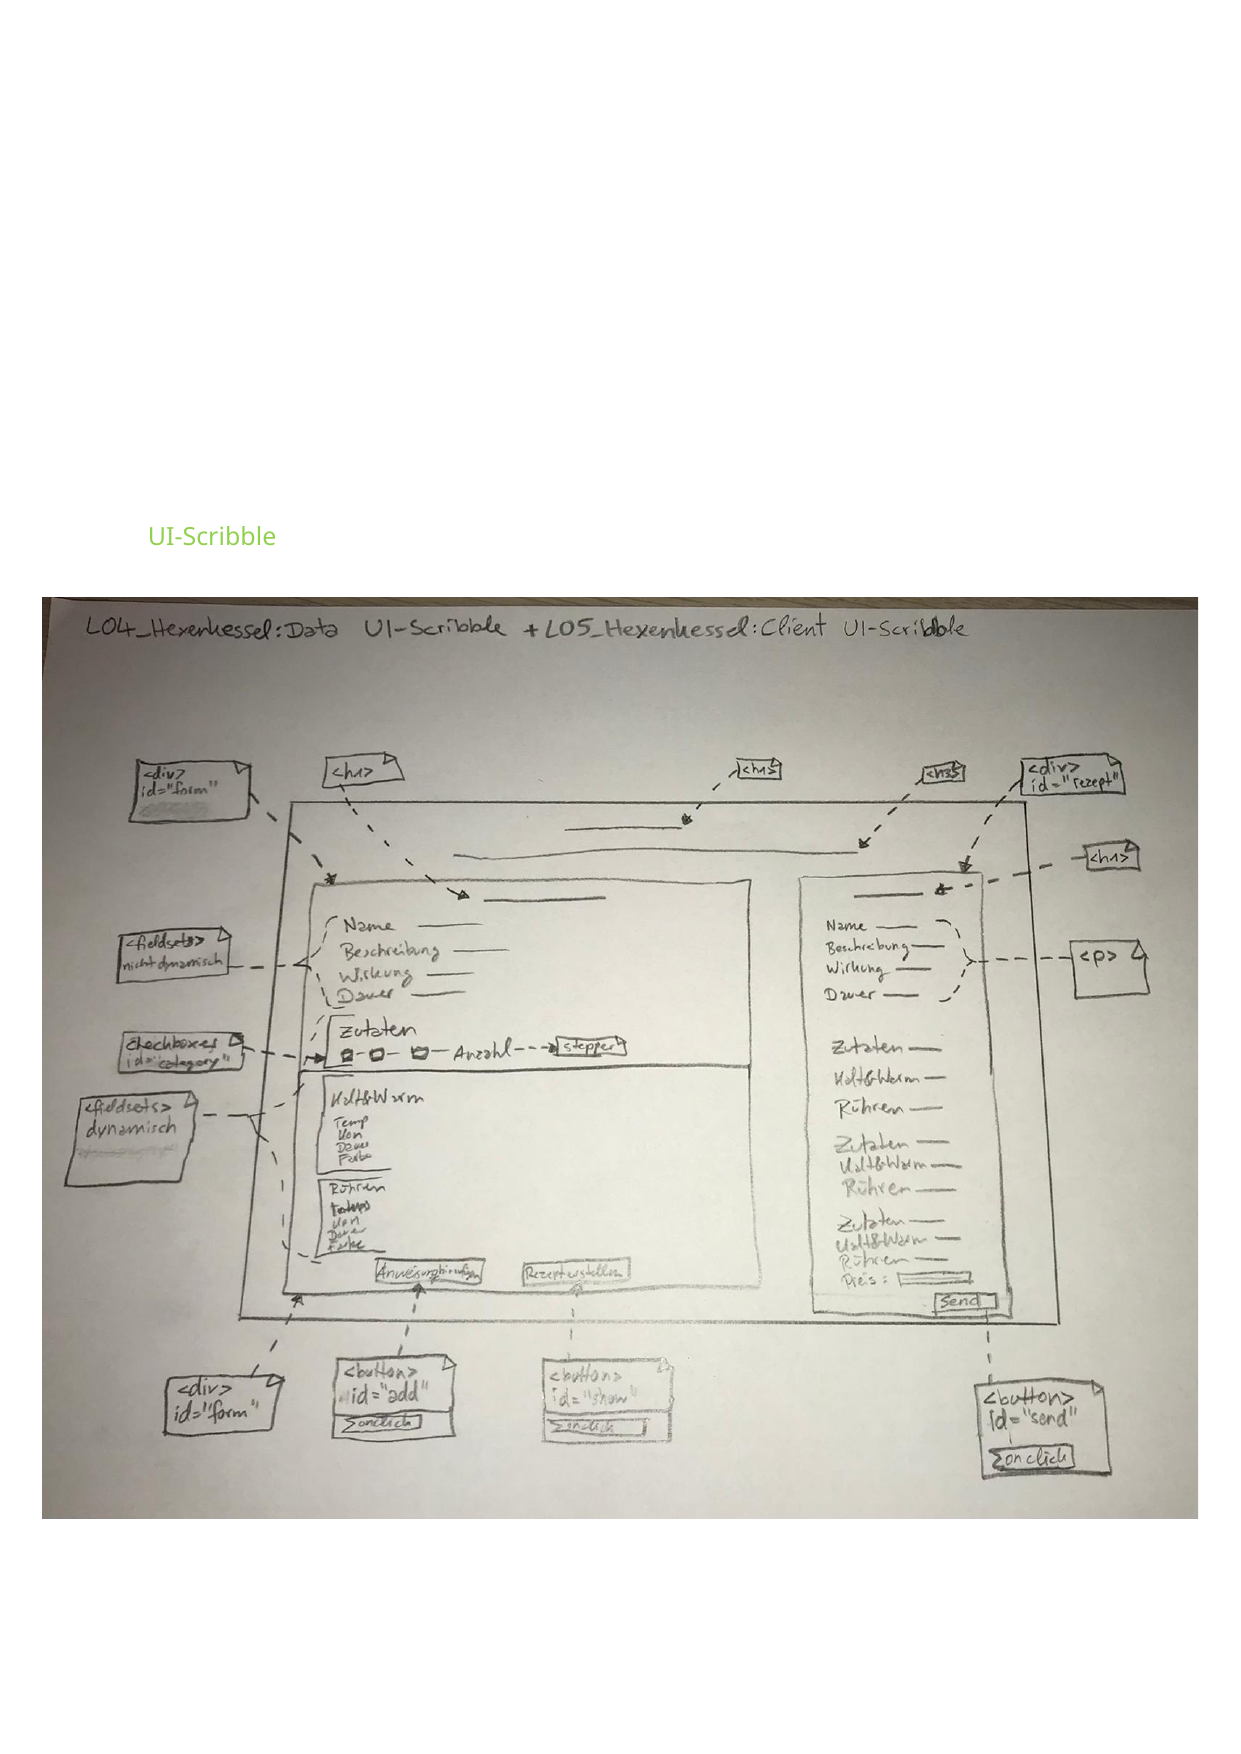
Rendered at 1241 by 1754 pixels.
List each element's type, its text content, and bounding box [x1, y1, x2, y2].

text UI-Scribble [148, 519, 1093, 553]
